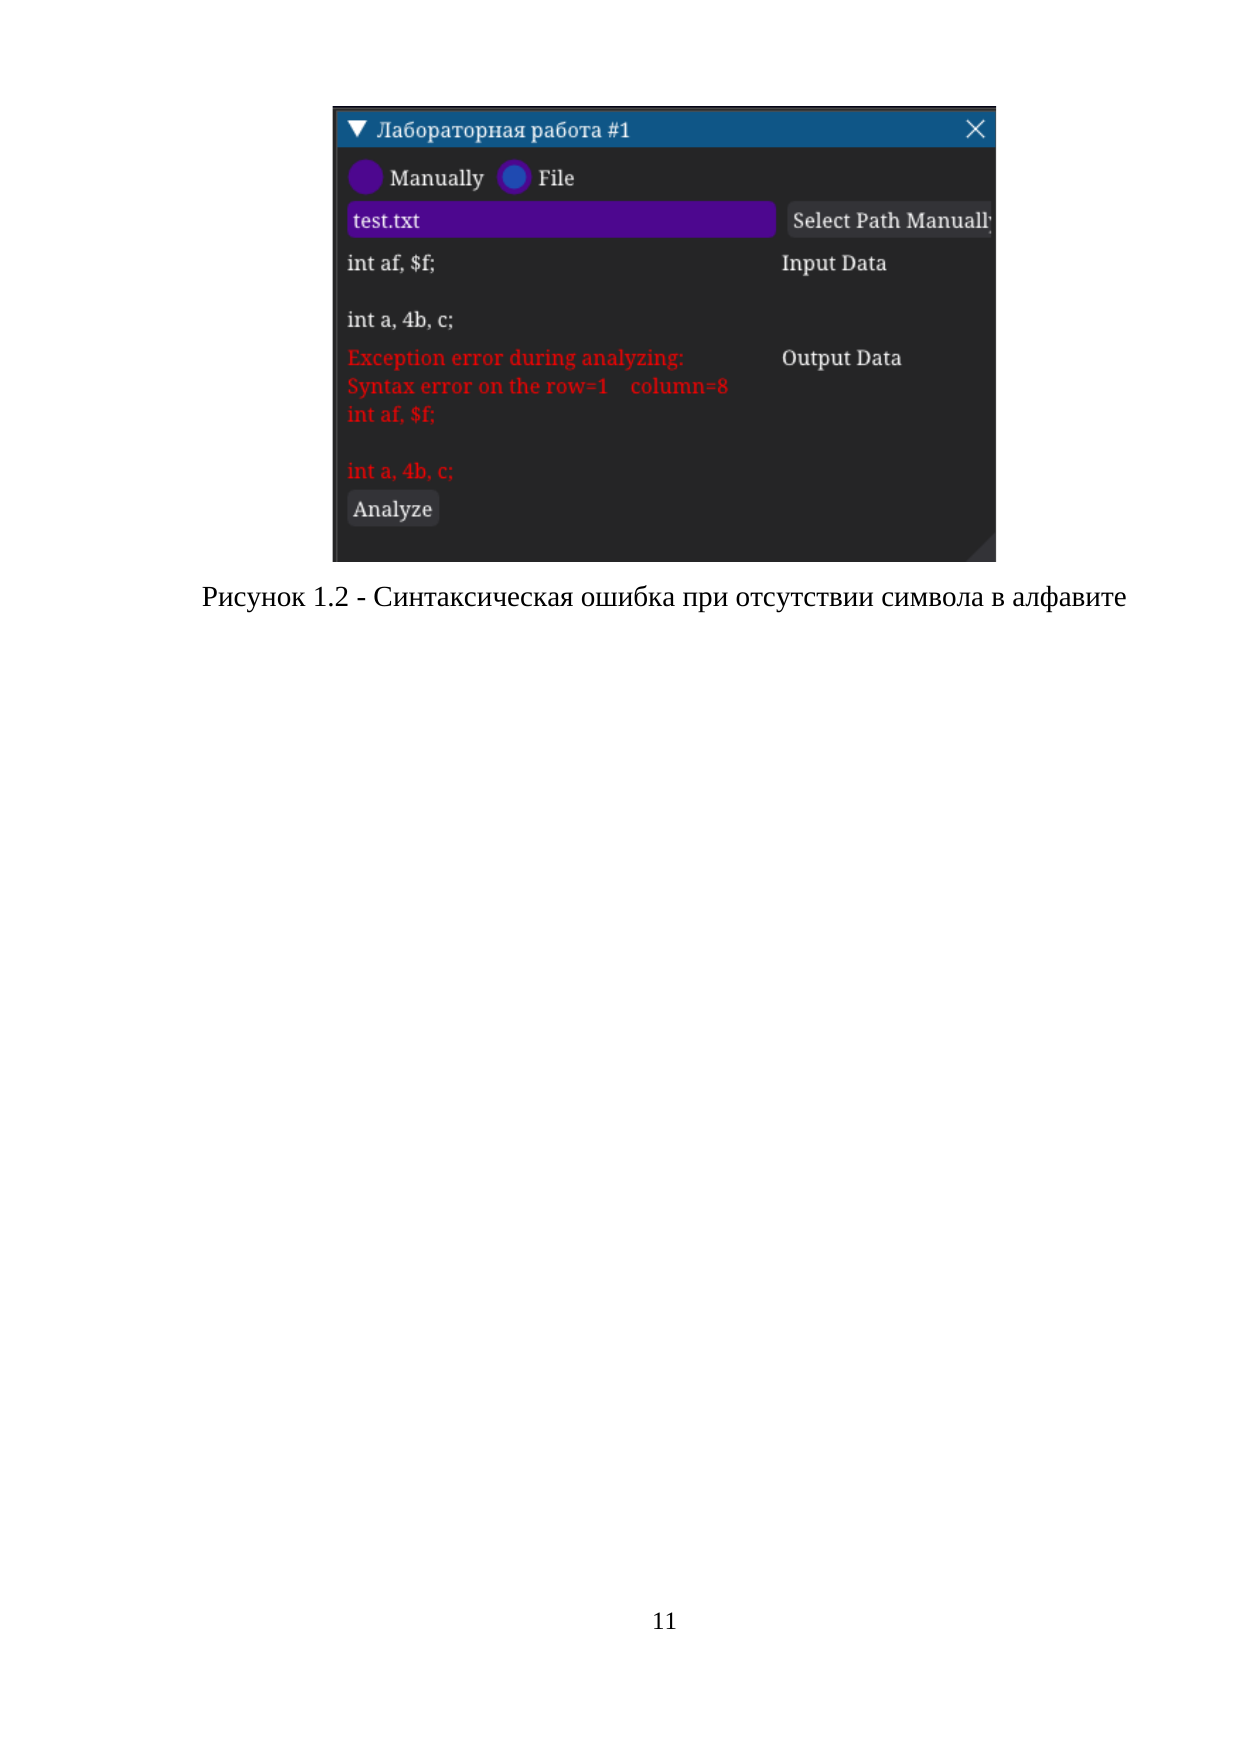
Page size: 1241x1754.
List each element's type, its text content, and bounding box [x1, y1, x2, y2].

picture [332, 106, 997, 562]
title Рисунок 1.2 - Синтаксическая ошибка при отсутствии символа в алфавите [177, 118, 1152, 612]
